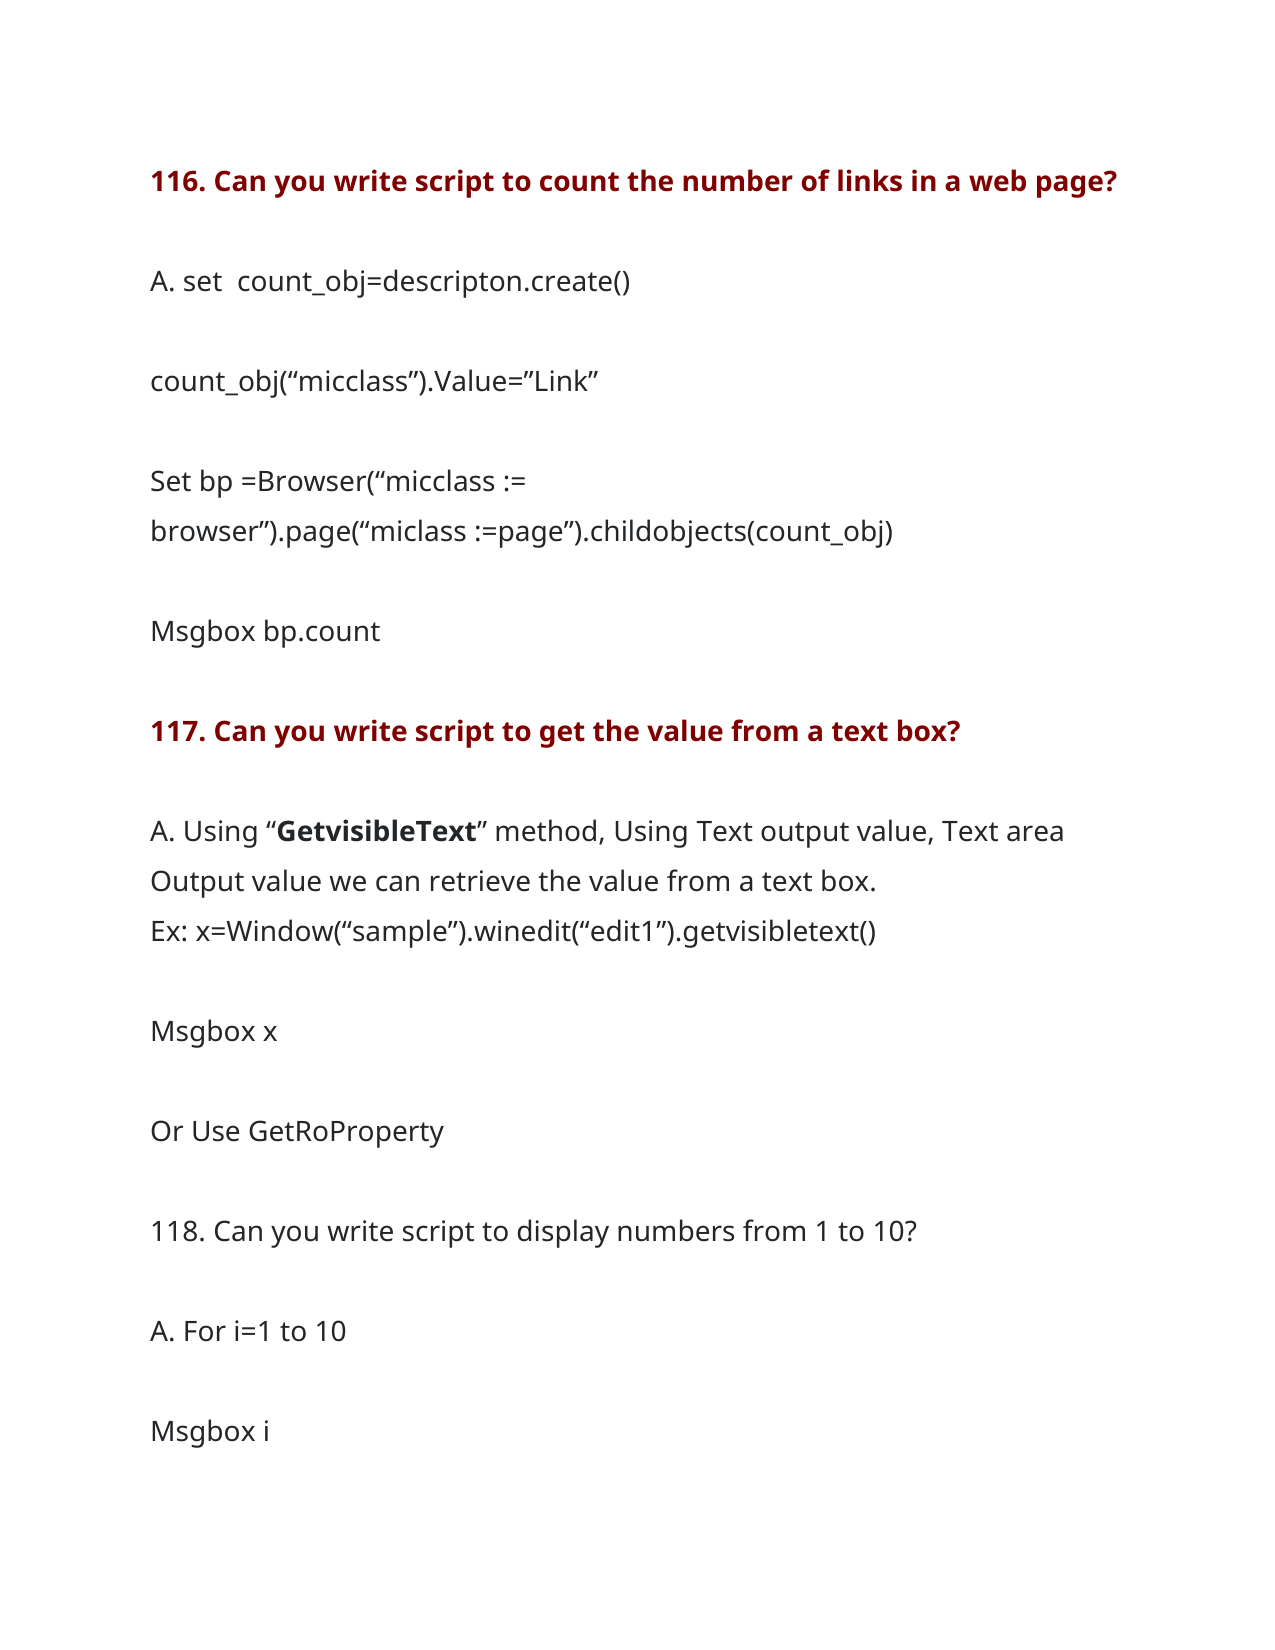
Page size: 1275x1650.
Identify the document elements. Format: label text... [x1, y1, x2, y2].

text 117. Can you write script to get the value from a text box? [150, 700, 1125, 750]
text count_obj(“micclass”).Value=”Link” [150, 350, 1125, 400]
text A. For i=1 to 10 [150, 1300, 1125, 1350]
text Or Use GetRoProperty [150, 1100, 1125, 1150]
text A. set count_obj=descripton.create() [150, 250, 1125, 300]
text Msgbox bp.count [150, 600, 1125, 650]
text Msgbox x [150, 1000, 1125, 1050]
text A. Using “GetvisibleText” method, Using Text output value, Text area Output value we can retrieve the value from a text box. [150, 800, 1125, 900]
text Ex: x=Window(“sample”).winedit(“edit1”).getvisibletext() [150, 900, 1125, 950]
text 118. Can you write script to display numbers from 1 to 10? [150, 1200, 1125, 1250]
text Set bp =Browser(“micclass := browser”).page(“miclass :=page”).childobjects(count_obj) [150, 450, 1125, 550]
text 116. Can you write script to count the number of links in a web page? [150, 150, 1125, 200]
text Msgbox i [150, 1400, 1125, 1450]
